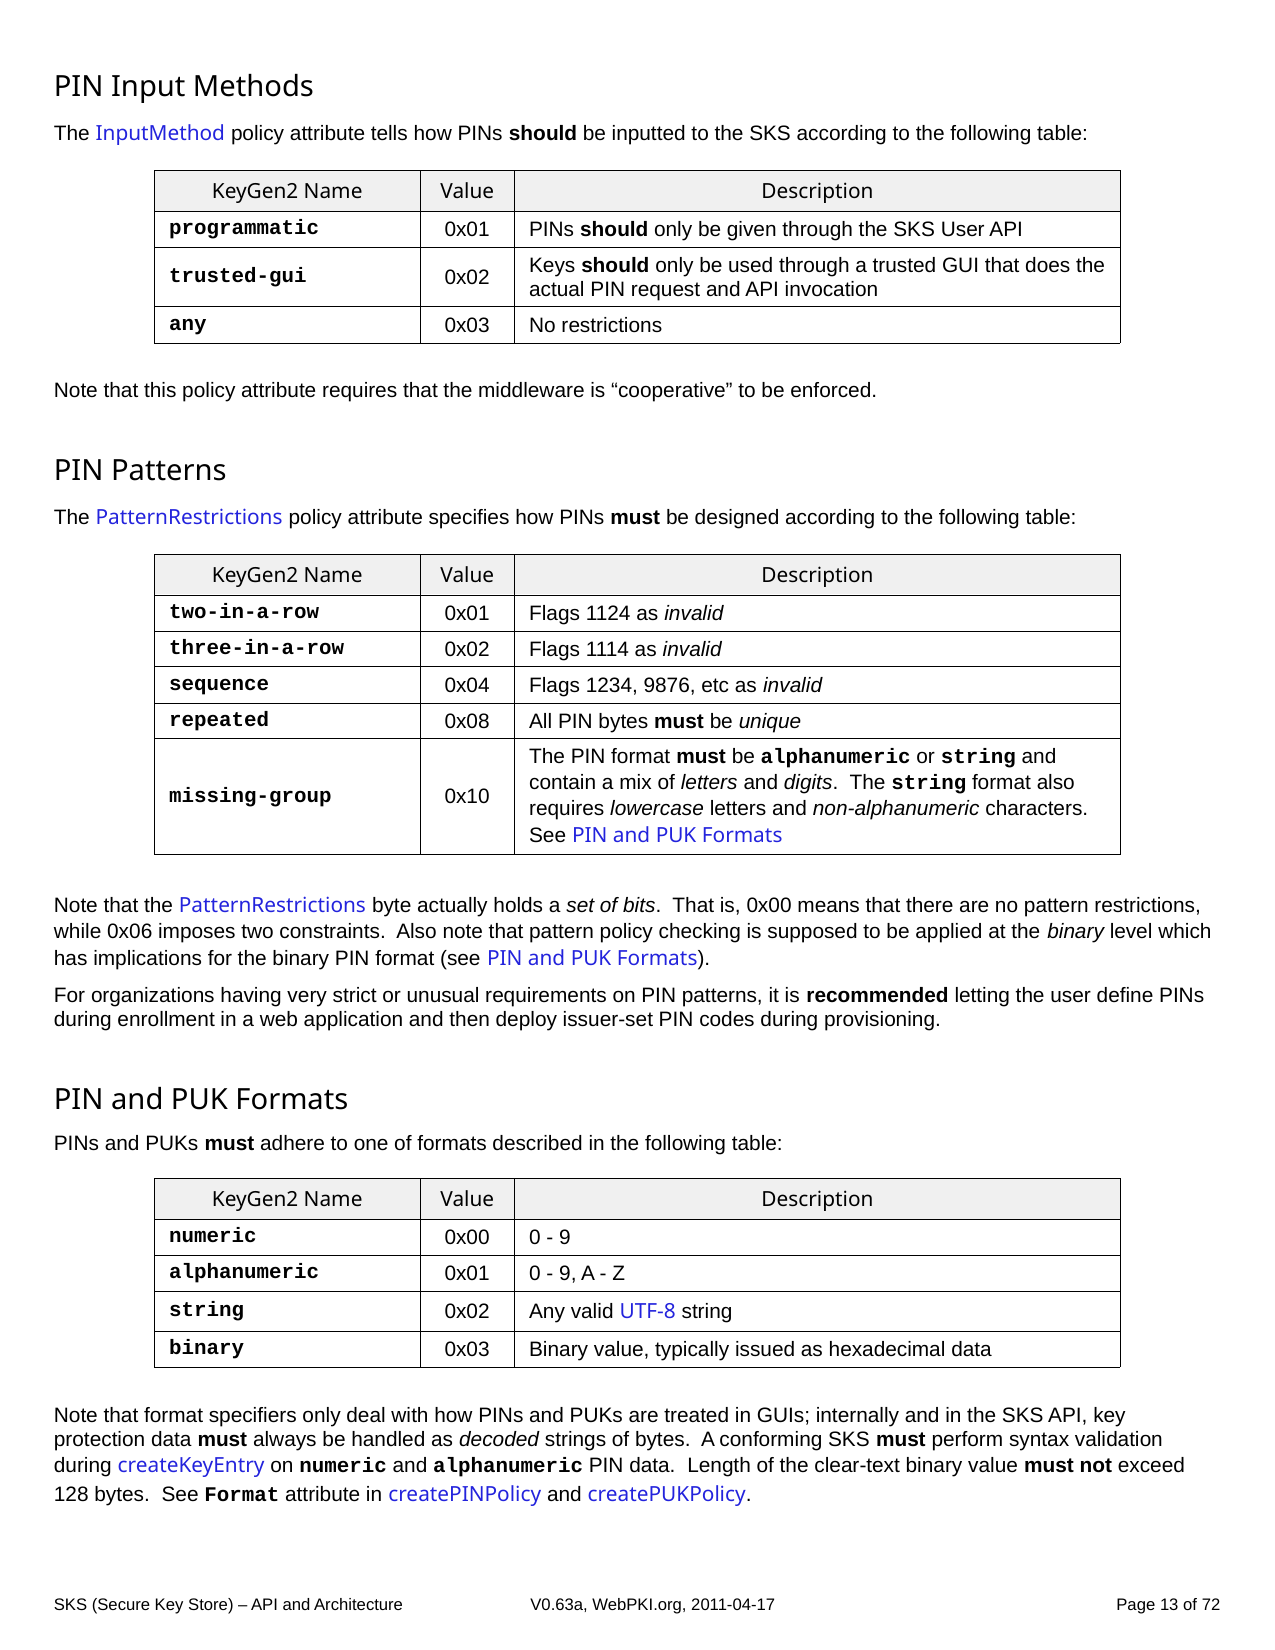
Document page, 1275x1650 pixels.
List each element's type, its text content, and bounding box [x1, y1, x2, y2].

text Note that this policy attribute requires that the middleware is “cooperative” to be enforced. [54, 378, 1221, 402]
table_header KeyGen2 Name [155, 171, 420, 211]
table_header KeyGen2 Name [155, 555, 420, 594]
table_cell 0x03 [421, 1332, 514, 1367]
table_cell trusted-gui [155, 248, 420, 306]
table_header Value [421, 555, 514, 594]
subtitle PIN Patterns [54, 450, 1221, 489]
table_cell 0 - 9, A - Z [515, 1256, 1120, 1291]
table_cell any [155, 307, 420, 342]
table_cell 0 - 9 [515, 1220, 1120, 1254]
table_cell 0x02 [421, 248, 514, 306]
text Note that format specifiers only deal with how PINs and PUKs are treated in GUIs; internally and in the SKS API, key protection data must always be handled as decoded strings of bytes. A conforming SKS must perform syntax validation during createKeyEntry on numeric and alphanumeric PIN data. Length of the clear-text binary value must not exceed 128 bytes. See Format attribute in createPINPolicy and createPUKPolicy. [54, 1403, 1221, 1508]
subtitle PIN and PUK Formats [54, 1078, 1221, 1118]
text For organizations having very strict or unusual requirements on PIN patterns, it is recommended letting the user define PINs during enrollment in a web application and then deploy issuer-set PIN codes during provisioning. [54, 983, 1221, 1031]
table_cell numeric [155, 1220, 420, 1254]
table_cell Flags 1114 as invalid [515, 632, 1120, 666]
table_cell programmatic [155, 212, 420, 247]
table_cell repeated [155, 704, 420, 738]
table_cell The PIN format must be alphanumeric or string and contain a mix of letters and digits. The string format also requires lowercase letters and non-alphanumeric characters. See PIN and PUK Formats [515, 739, 1120, 854]
table_cell 0x03 [421, 307, 514, 342]
table_cell 0x08 [421, 704, 514, 738]
table_header Description [515, 555, 1120, 594]
table_header Value [421, 171, 514, 211]
table_cell Flags 1124 as invalid [515, 596, 1120, 631]
table_cell 0x01 [421, 1256, 514, 1291]
table_header Value [421, 1179, 514, 1219]
table_cell 0x04 [421, 667, 514, 702]
table_cell 0x02 [421, 1292, 514, 1331]
table_cell two-in-a-row [155, 596, 420, 631]
table_cell Binary value, typically issued as hexadecimal data [515, 1332, 1120, 1367]
table_cell Flags 1234, 9876, etc as invalid [515, 667, 1120, 702]
table_cell 0x02 [421, 632, 514, 666]
table_cell alphanumeric [155, 1256, 420, 1291]
text The InputMethod policy attribute tells how PINs should be inputted to the SKS according to the following table: [54, 118, 1221, 170]
table_cell 0x00 [421, 1220, 514, 1254]
text PINs and PUKs must adhere to one of formats described in the following table: [54, 1130, 1221, 1178]
table_cell sequence [155, 667, 420, 702]
table_cell binary [155, 1332, 420, 1367]
table_header Description [515, 1179, 1120, 1219]
table_cell 0x01 [421, 212, 514, 247]
table_cell All PIN bytes must be unique [515, 704, 1120, 738]
table_cell Keys should only be used through a trusted GUI that does the actual PIN request and API invocation [515, 248, 1120, 306]
table_cell No restrictions [515, 307, 1120, 342]
table_cell three-in-a-row [155, 632, 420, 666]
table_cell string [155, 1292, 420, 1331]
text The PatternRestrictions policy attribute specifies how PINs must be designed according to the following table: [54, 502, 1221, 554]
table_cell 0x01 [421, 596, 514, 631]
text Note that the PatternRestrictions byte actually holds a set of bits. That is, 0x00 means that there are no pattern restrictions, while 0x06 imposes two constraints. Also note that pattern policy checking is supposed to be applied at the binary level which has implications for the binary PIN format (see PIN and PUK Formats). [54, 890, 1221, 971]
table_cell PINs should only be given through the SKS User API [515, 212, 1120, 247]
table_cell Any valid UTF-8 string [515, 1292, 1120, 1331]
table_header Description [515, 171, 1120, 211]
table_cell 0x10 [421, 739, 514, 854]
subtitle PIN Input Methods [54, 66, 1221, 105]
table_header KeyGen2 Name [155, 1179, 420, 1219]
table_cell missing-group [155, 739, 420, 854]
